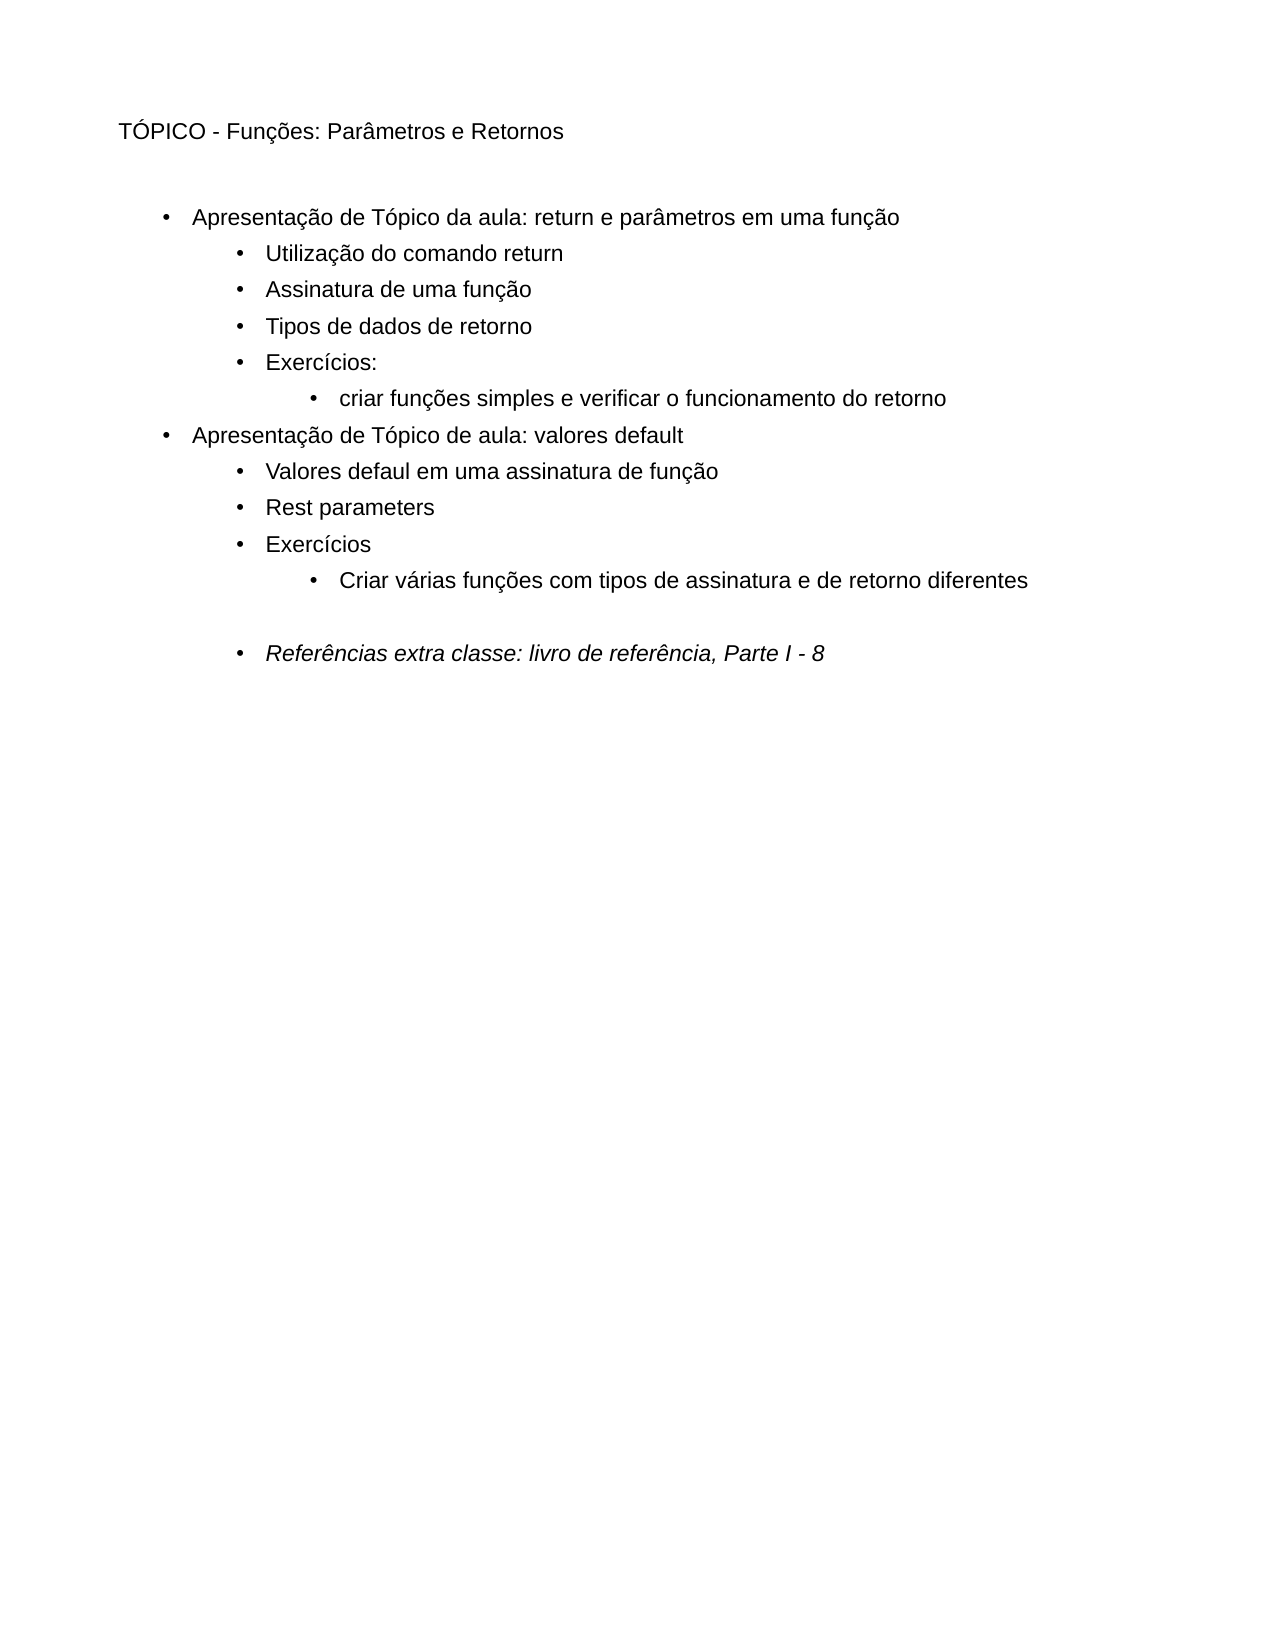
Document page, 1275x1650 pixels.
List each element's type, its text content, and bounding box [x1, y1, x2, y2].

list Apresentação de Tópico de aula: valores default [162, 422, 1157, 448]
list Referências extra classe: livro de referência, Parte I - 8 [236, 640, 1157, 666]
list Valores defaul em uma assinatura de função [236, 458, 1157, 484]
text TÓPICO - Funções: Parâmetros e Retornos [118, 118, 1157, 144]
list Utilização do comando return [236, 240, 1157, 266]
list Assinatura de uma função [236, 276, 1157, 303]
list Rest parameters [236, 494, 1157, 521]
list Apresentação de Tópico da aula: return e parâmetros em uma função [162, 203, 1157, 230]
list Criar várias funções com tipos de assinatura e de retorno diferentes [309, 567, 1157, 593]
list Exercícios: [236, 349, 1157, 375]
list Exercícios [236, 531, 1157, 557]
list Tipos de dados de retorno [236, 313, 1157, 339]
list criar funções simples e verificar o funcionamento do retorno [309, 385, 1157, 412]
